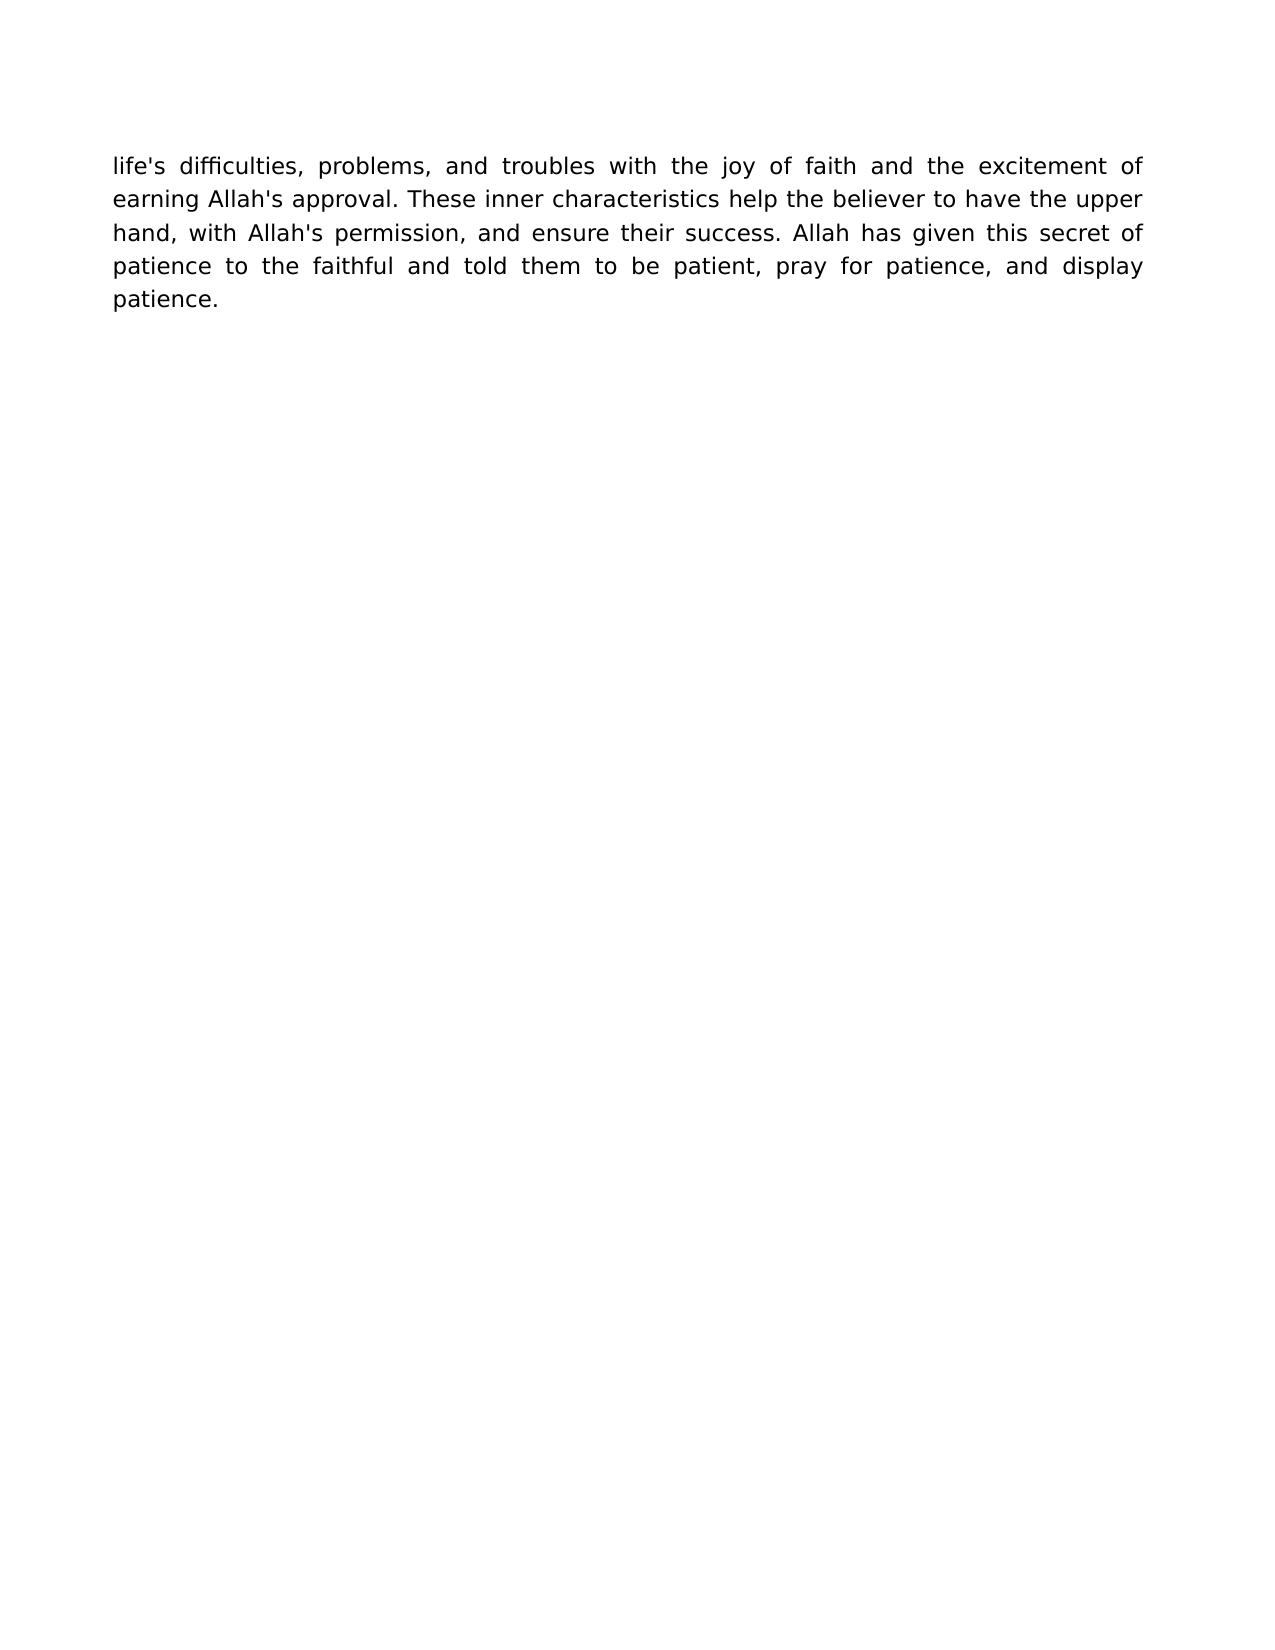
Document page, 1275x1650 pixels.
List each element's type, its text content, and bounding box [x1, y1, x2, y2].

text life's difficulties, problems, and troubles with the joy of faith and the excitement of earning Allah's approval. These inner characteristics help the believer to have the upper hand, with Allah's permission, and ensure their success. Allah has given this secret of patience to the faithful and told them to be patient, pray for patience, and display patience. [112, 148, 1145, 314]
